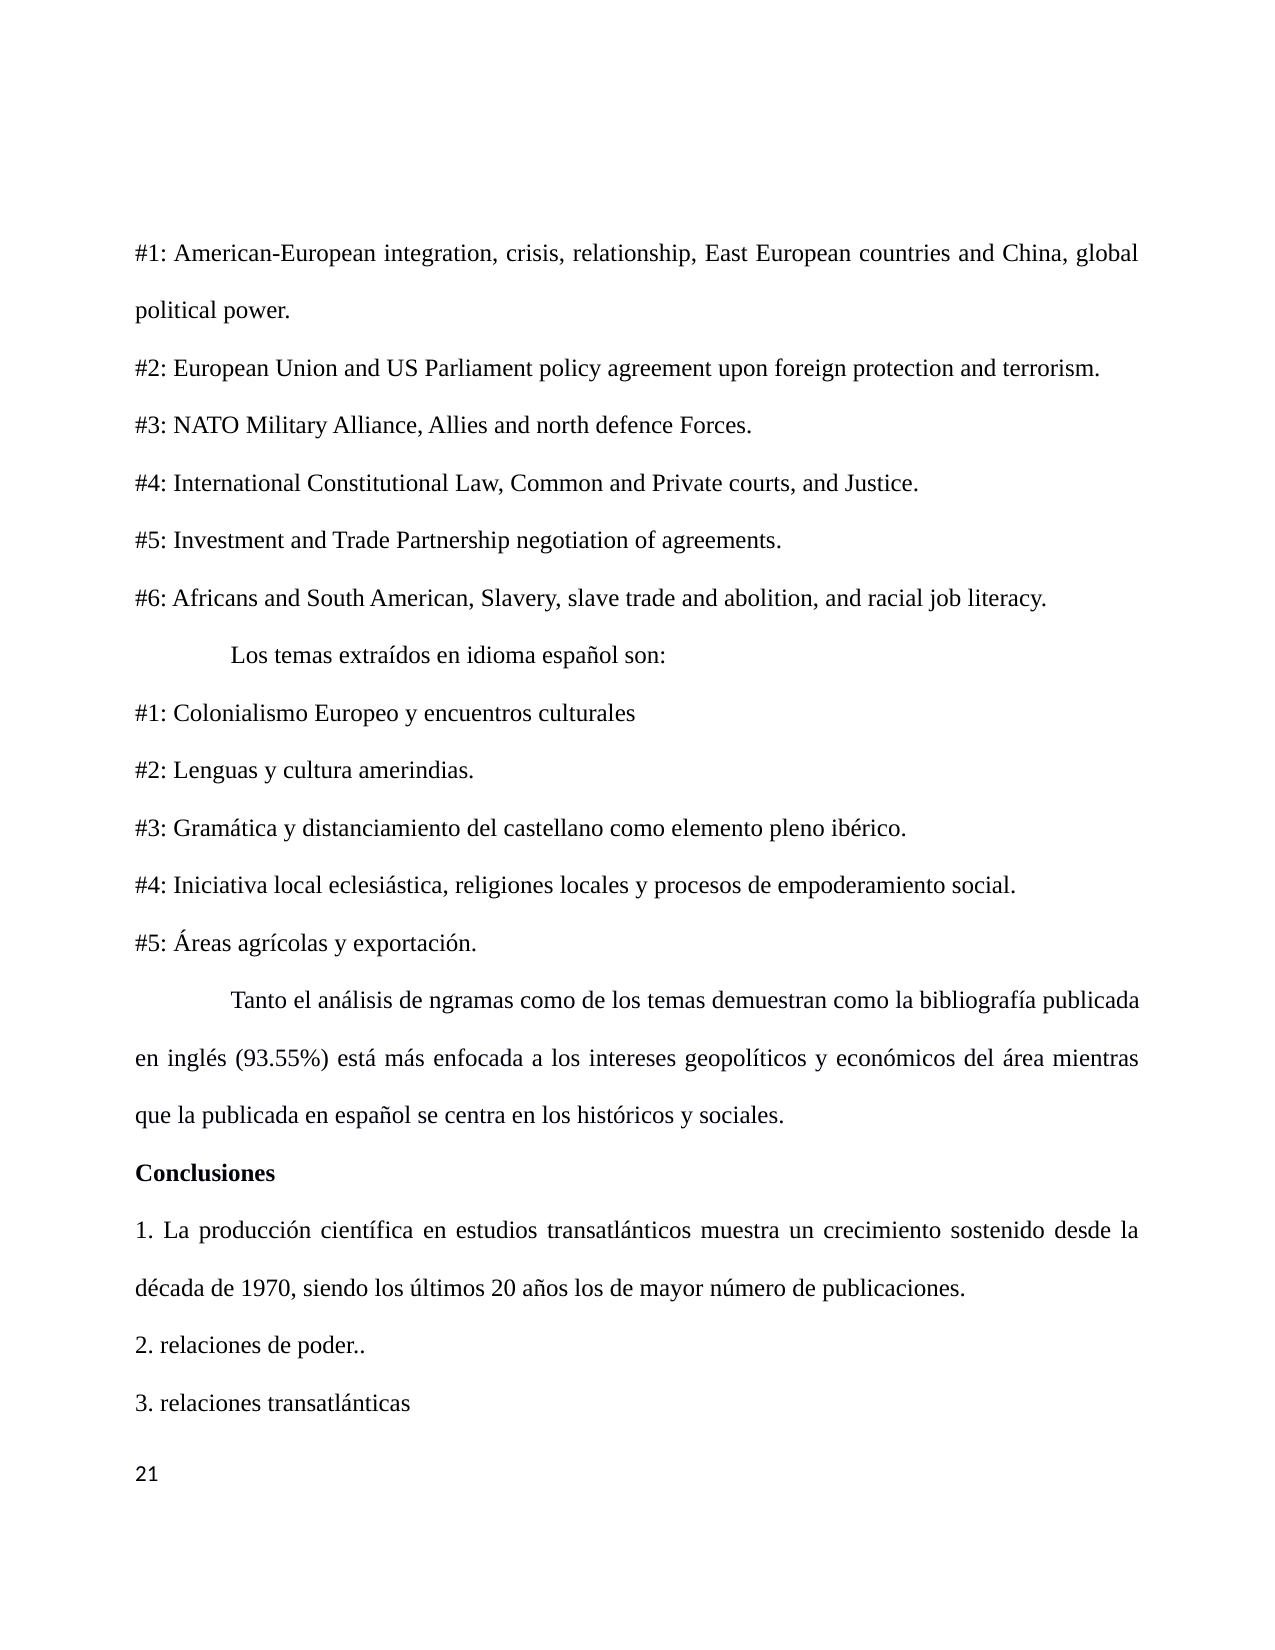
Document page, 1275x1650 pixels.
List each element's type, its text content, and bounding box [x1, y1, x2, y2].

text #4: Iniciativa local eclesiástica, religiones locales y procesos de empoderamiento social. [135, 871, 1140, 899]
text #3: Gramática y distanciamiento del castellano como elemento pleno ibérico. [135, 813, 1140, 842]
text 1. La producción científica en estudios transatlánticos muestra un crecimiento sostenido desde la década de 1970, siendo los últimos 20 años los de mayor número de publicaciones. [135, 1216, 1140, 1302]
text #3: NATO Military Alliance, Allies and north defence Forces. [135, 411, 1140, 439]
text Los temas extraídos en idioma español son: [135, 641, 1140, 669]
text #6: Africans and South American, Slavery, slave trade and abolition, and racial job literacy. [135, 583, 1140, 612]
text #5: Investment and Trade Partnership negotiation of agreements. [135, 526, 1140, 554]
text #1: American-European integration, crisis, relationship, East European countries and China, global political power. [135, 238, 1140, 324]
text #2: European Union and US Parliament policy agreement upon foreign protection and terrorism. [135, 353, 1140, 382]
text #2: Lenguas y cultura amerindias. [135, 756, 1140, 784]
text 2. relaciones de poder.. [135, 1331, 1140, 1359]
text Conclusiones [135, 1158, 1140, 1187]
text #1: Colonialismo Europeo y encuentros culturales [135, 698, 1140, 727]
text Tanto el análisis de ngramas como de los temas demuestran como la bibliografía publicada en inglés (93.55%) está más enfocada a los intereses geopolíticos y económicos del área mientras que la publicada en español se centra en los históricos y sociales. [135, 986, 1140, 1129]
text 3. relaciones transatlánticas [135, 1388, 1140, 1417]
text #5: Áreas agrícolas y exportación. [135, 928, 1140, 957]
text #4: International Constitutional Law, Common and Private courts, and Justice. [135, 468, 1140, 497]
